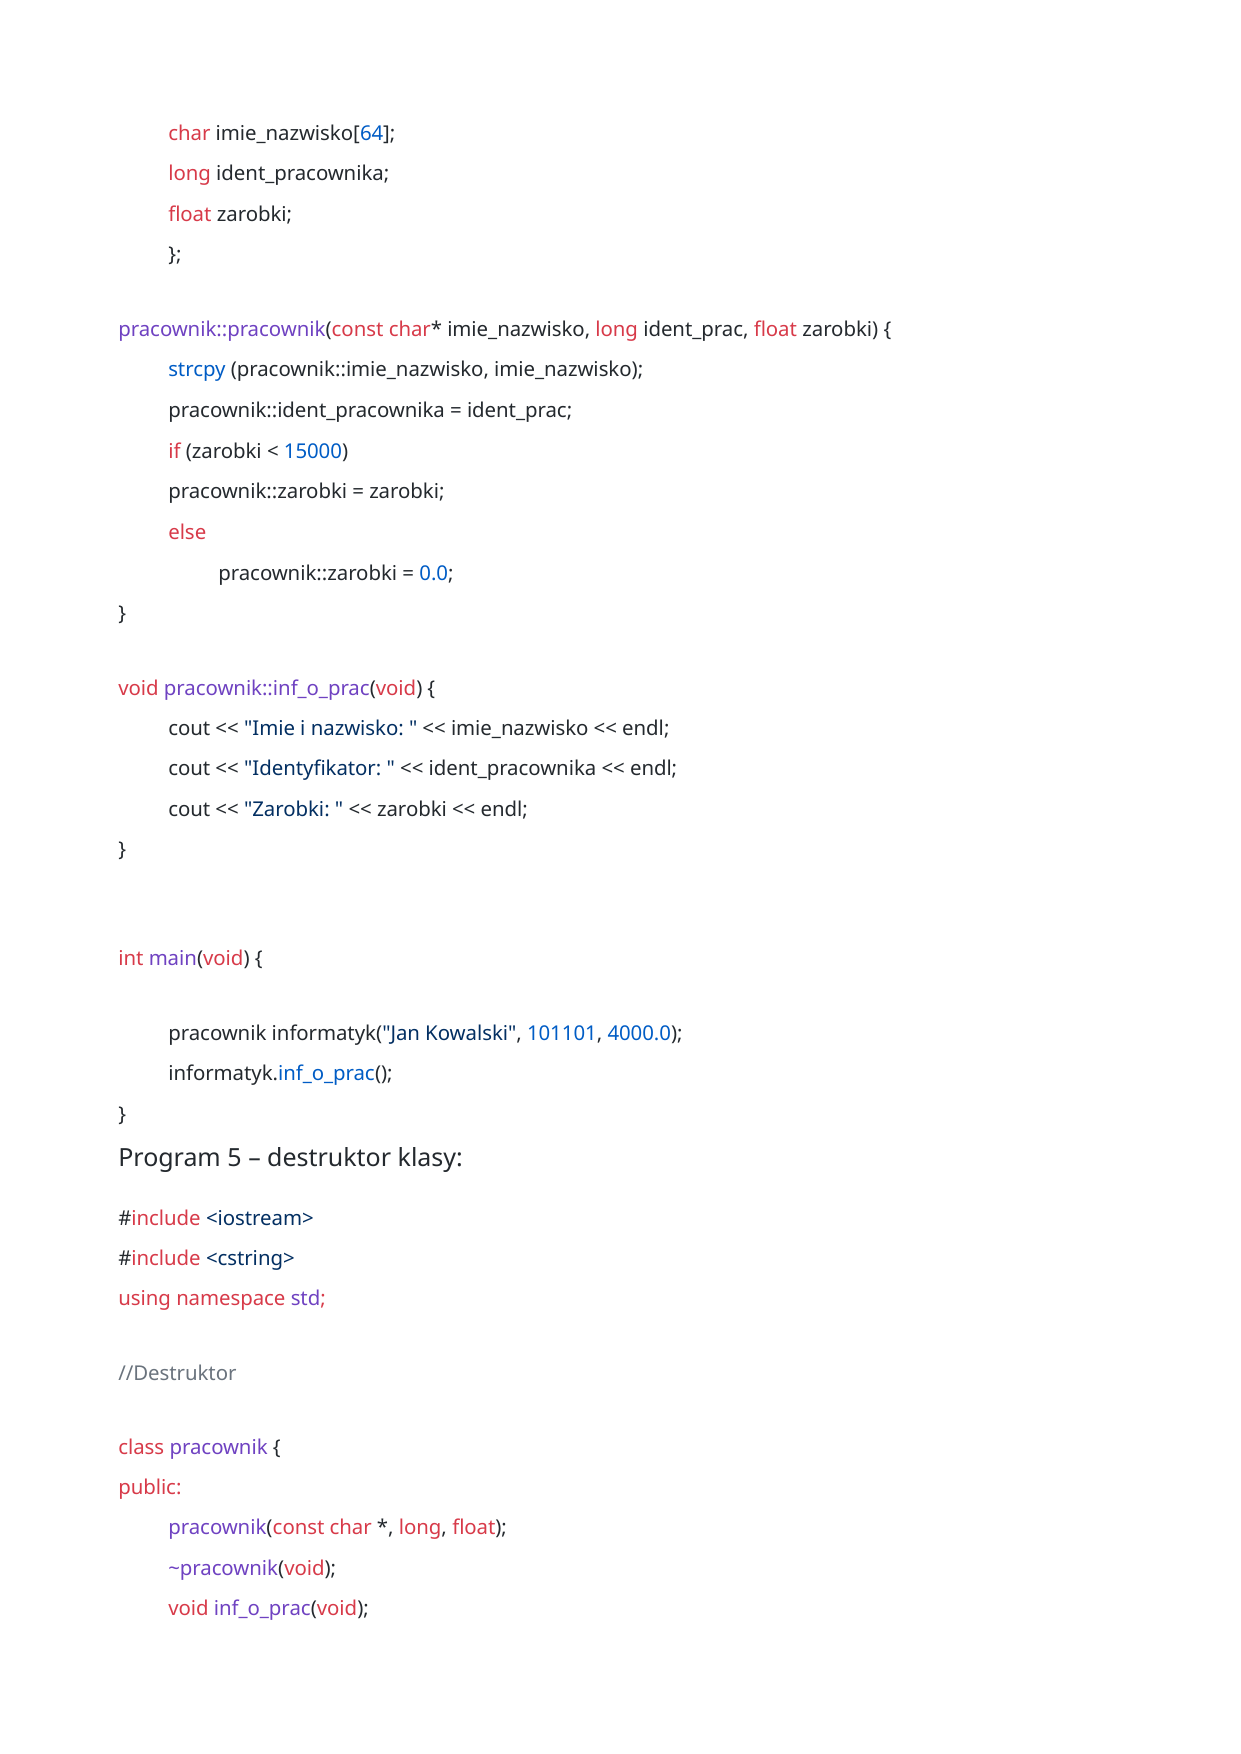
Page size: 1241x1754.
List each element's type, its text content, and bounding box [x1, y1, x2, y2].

text pracownik::zarobki = 0.0; [118, 558, 1122, 586]
text } [118, 1099, 1122, 1127]
text }; [118, 240, 1122, 268]
text void pracownik::inf_o_prac(void) { [118, 673, 1122, 701]
text int main(void) { [118, 944, 1122, 971]
text pracownik::zarobki = zarobki; [118, 477, 1122, 505]
text pracownik::pracownik(const char* imie_nazwisko, long ident_prac, float zarobki) { [118, 315, 1122, 343]
text using namespace std; [118, 1284, 1122, 1312]
text cout << "Imie i nazwisko: " << imie_nazwisko << endl; [118, 713, 1122, 741]
text long ident_pracownika; [118, 159, 1122, 187]
text ~pracownik(void); [118, 1553, 1122, 1581]
text class pracownik { [118, 1433, 1122, 1460]
text pracownik::ident_pracownika = ident_prac; [118, 396, 1122, 424]
text char imie_nazwisko[64]; [118, 118, 1122, 146]
text cout << "Identyfikator: " << ident_pracownika << endl; [118, 754, 1122, 782]
text if (zarobki < 15000) [118, 436, 1122, 464]
text #include <cstring> [118, 1244, 1122, 1271]
text pracownik(const char *, long, float); [118, 1513, 1122, 1541]
text strcpy (pracownik::imie_nazwisko, imie_nazwisko); [118, 355, 1122, 383]
text pracownik informatyk("Jan Kowalski", 101101, 4000.0); [118, 1018, 1122, 1046]
text void inf_o_prac(void); [118, 1594, 1122, 1622]
text //Destruktor [118, 1358, 1122, 1386]
text #include <iostream> [118, 1204, 1122, 1231]
text float zarobki; [118, 199, 1122, 227]
text public: [118, 1473, 1122, 1500]
text cout << "Zarobki: " << zarobki << endl; [118, 794, 1122, 822]
text else [118, 517, 1122, 546]
text informatyk.inf_o_prac(); [118, 1059, 1122, 1087]
text } [118, 599, 1122, 626]
text Program 5 – destruktor klasy: [118, 1139, 1122, 1173]
text } [118, 835, 1122, 863]
